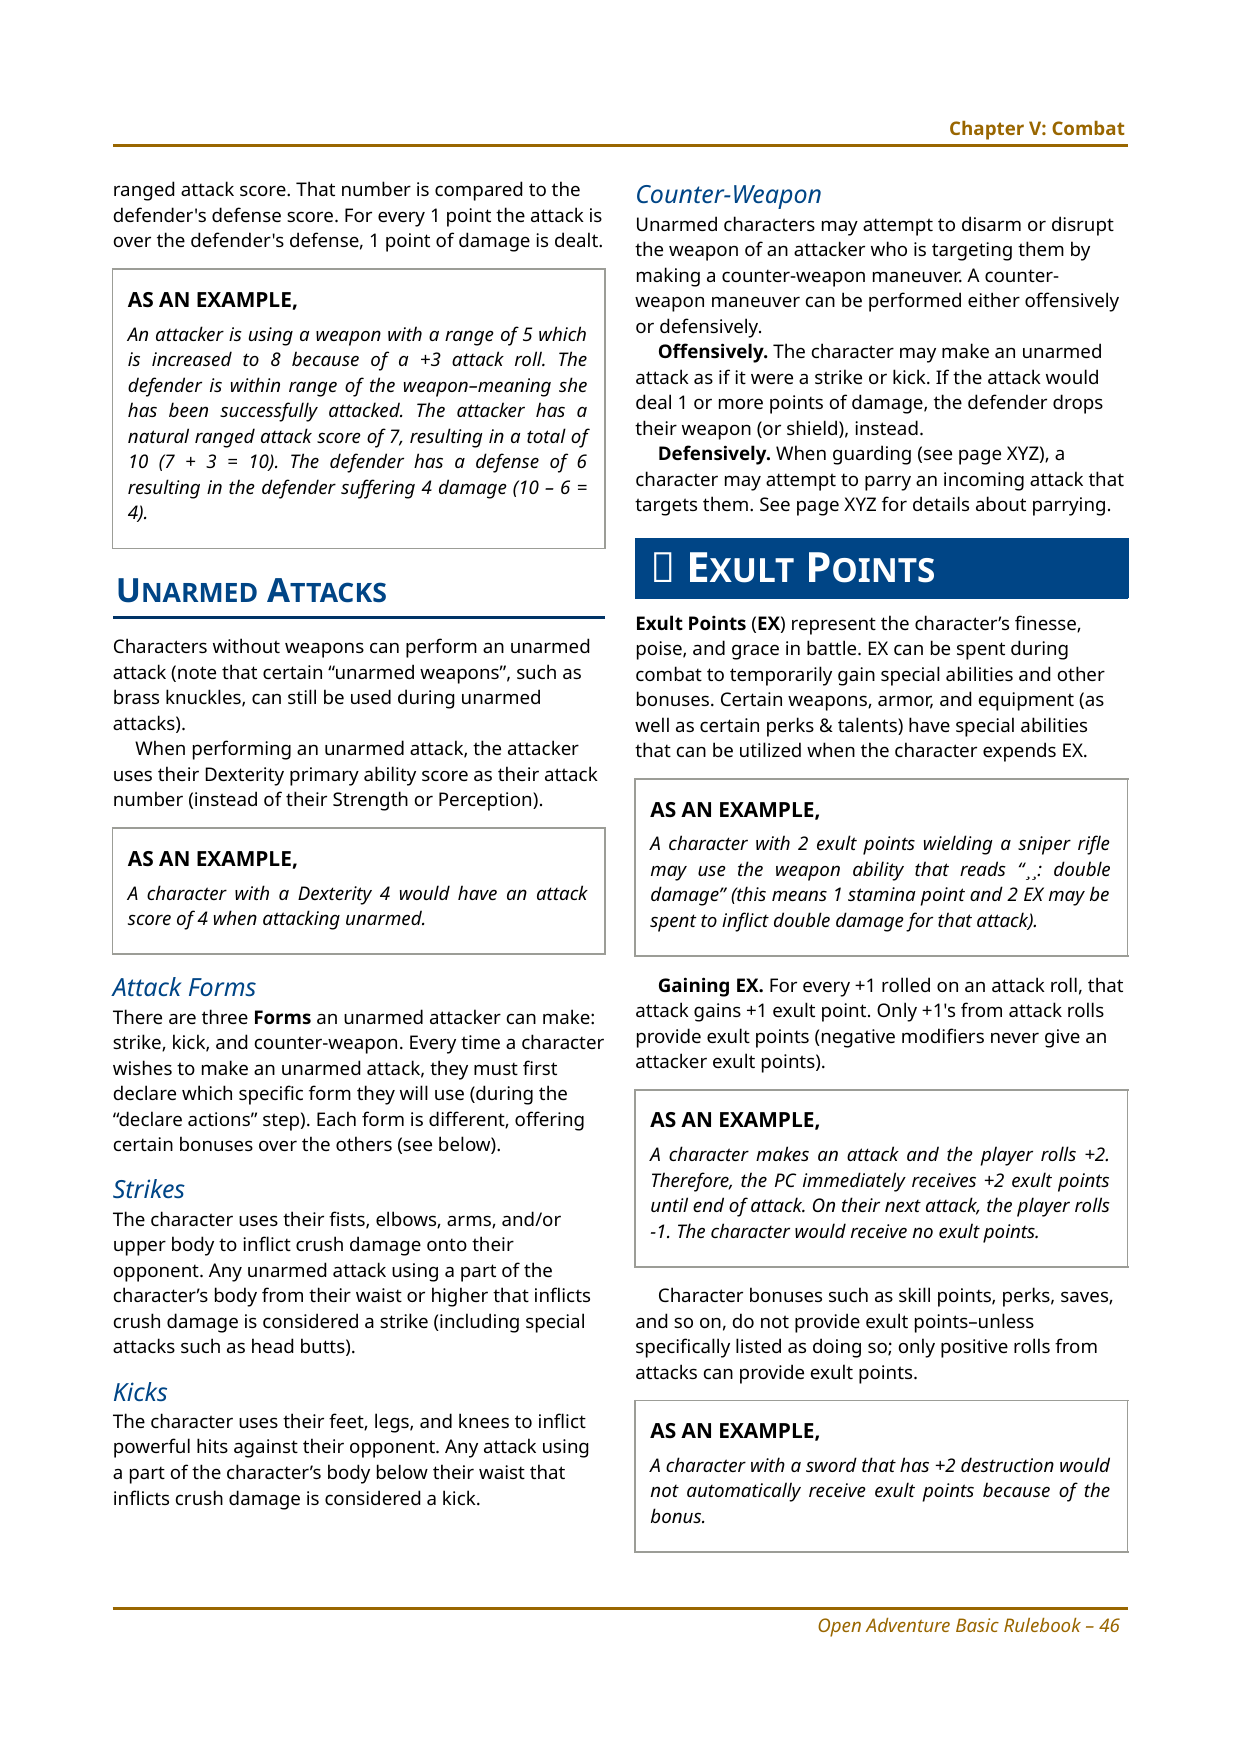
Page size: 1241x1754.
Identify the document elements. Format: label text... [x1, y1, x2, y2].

text The character uses their fists, elbows, arms, and/or upper body to inflict crush damage onto their opponent. Any unarmed attack using a part of the character’s body from their waist or higher that inflicts crush damage is considered a strike (including special attacks such as head butts). [113, 1206, 605, 1359]
table_header As An Example, A character with 2 exult points wielding a sniper rifle may use the weapon ability that reads “: double damage” (this means 1 stamina point and 2 EX may be spent to inflict double damage for that attack). [636, 780, 1127, 955]
text Character bonuses such as skill points, perks, saves, and so on, do not provide exult points–unless specifically listed as doing so; only positive rolls from attacks can provide exult points. [635, 1283, 1128, 1385]
table_header As An Example, An attacker is using a weapon with a range of 5 which is increased to 8 because of a +3 attack roll. The defender is within range of the weapon–meaning she has been successfully attacked. The attacker has a natural ranged attack score of 7, resulting in a total of 10 (7 + 3 = 10). The defender has a defense of 6 resulting in the defender suffering 4 damage (10 – 6 = 4). [113, 270, 604, 547]
text Exult Points (EX) represent the character’s finesse, poise, and grace in battle. EX can be spent during combat to temporarily gain special abilities and other bonuses. Certain weapons, armor, and equipment (as well as certain perks & talents) have special abilities that can be utilized when the character expends EX. [635, 610, 1128, 763]
subtitle Attack Forms [113, 970, 605, 1004]
text When performing an unarmed attack, the attacker uses their dexterity primary ability score as their attack number (instead of their strength or perception). [113, 736, 605, 812]
text Characters without weapons can perform an unarmed attack (note that certain “unarmed weapons”, such as brass knuckles, can still be used during unarmed attacks). [113, 634, 605, 736]
subtitle Strikes [113, 1172, 605, 1206]
table_header As An Example, A character with a sword that has +2 destruction would not automatically receive exult points because of the bonus. [636, 1401, 1127, 1551]
text There are three Forms an unarmed attacker can make: strike, kick, and counter-weapon. Every time a character wishes to make an unarmed attack, they must first declare which specific form they will use (during the “declare actions” step). Each form is different, offering certain bonuses over the others (see below). [113, 1004, 605, 1157]
table_header As An Example, A character makes an attack and the player rolls +2. Therefore, the PC immediately receives +2 exult points until end of attack. On their next attack, the player rolls -1. The character would receive no exult points. [636, 1091, 1127, 1266]
text Unarmed characters may attempt to disarm or disrupt the weapon of an attacker who is targeting them by making a counter-weapon maneuver. A counter-weapon maneuver can be performed either offensively or defensively. [635, 211, 1128, 338]
text ranged attack score. That number is compared to the defender's defense score. For every 1 point the attack is over the defender's defense, 1 point of damage is dealt. [113, 177, 605, 253]
subtitle Kicks [113, 1374, 605, 1408]
subtitle  Exult Points [636, 539, 1128, 598]
text Defensively. When guarding (see page XYZ), a character may attempt to parry an incoming attack that targets them. See page XYZ for details about parrying. [635, 441, 1128, 517]
table_header As An Example, A character with a Dexterity 4 would have an attack score of 4 when attacking unarmed. [113, 829, 604, 953]
subtitle Counter-Weapon [635, 177, 1128, 211]
text Gaining EX. For every +1 rolled on an attack roll, that attack gains +1 exult point. Only +1's from attack rolls provide exult points (negative modifiers never give an attacker exult points). [635, 972, 1128, 1074]
text The character uses their feet, legs, and knees to inflict powerful hits against their opponent. Any attack using a part of the character’s body below their waist that inflicts crush damage is considered a kick. [113, 1408, 605, 1510]
text Offensively. The character may make an unarmed attack as if it were a strike or kick. If the attack would deal 1 or more points of damage, the defender drops their weapon (or shield), instead. [635, 338, 1128, 441]
